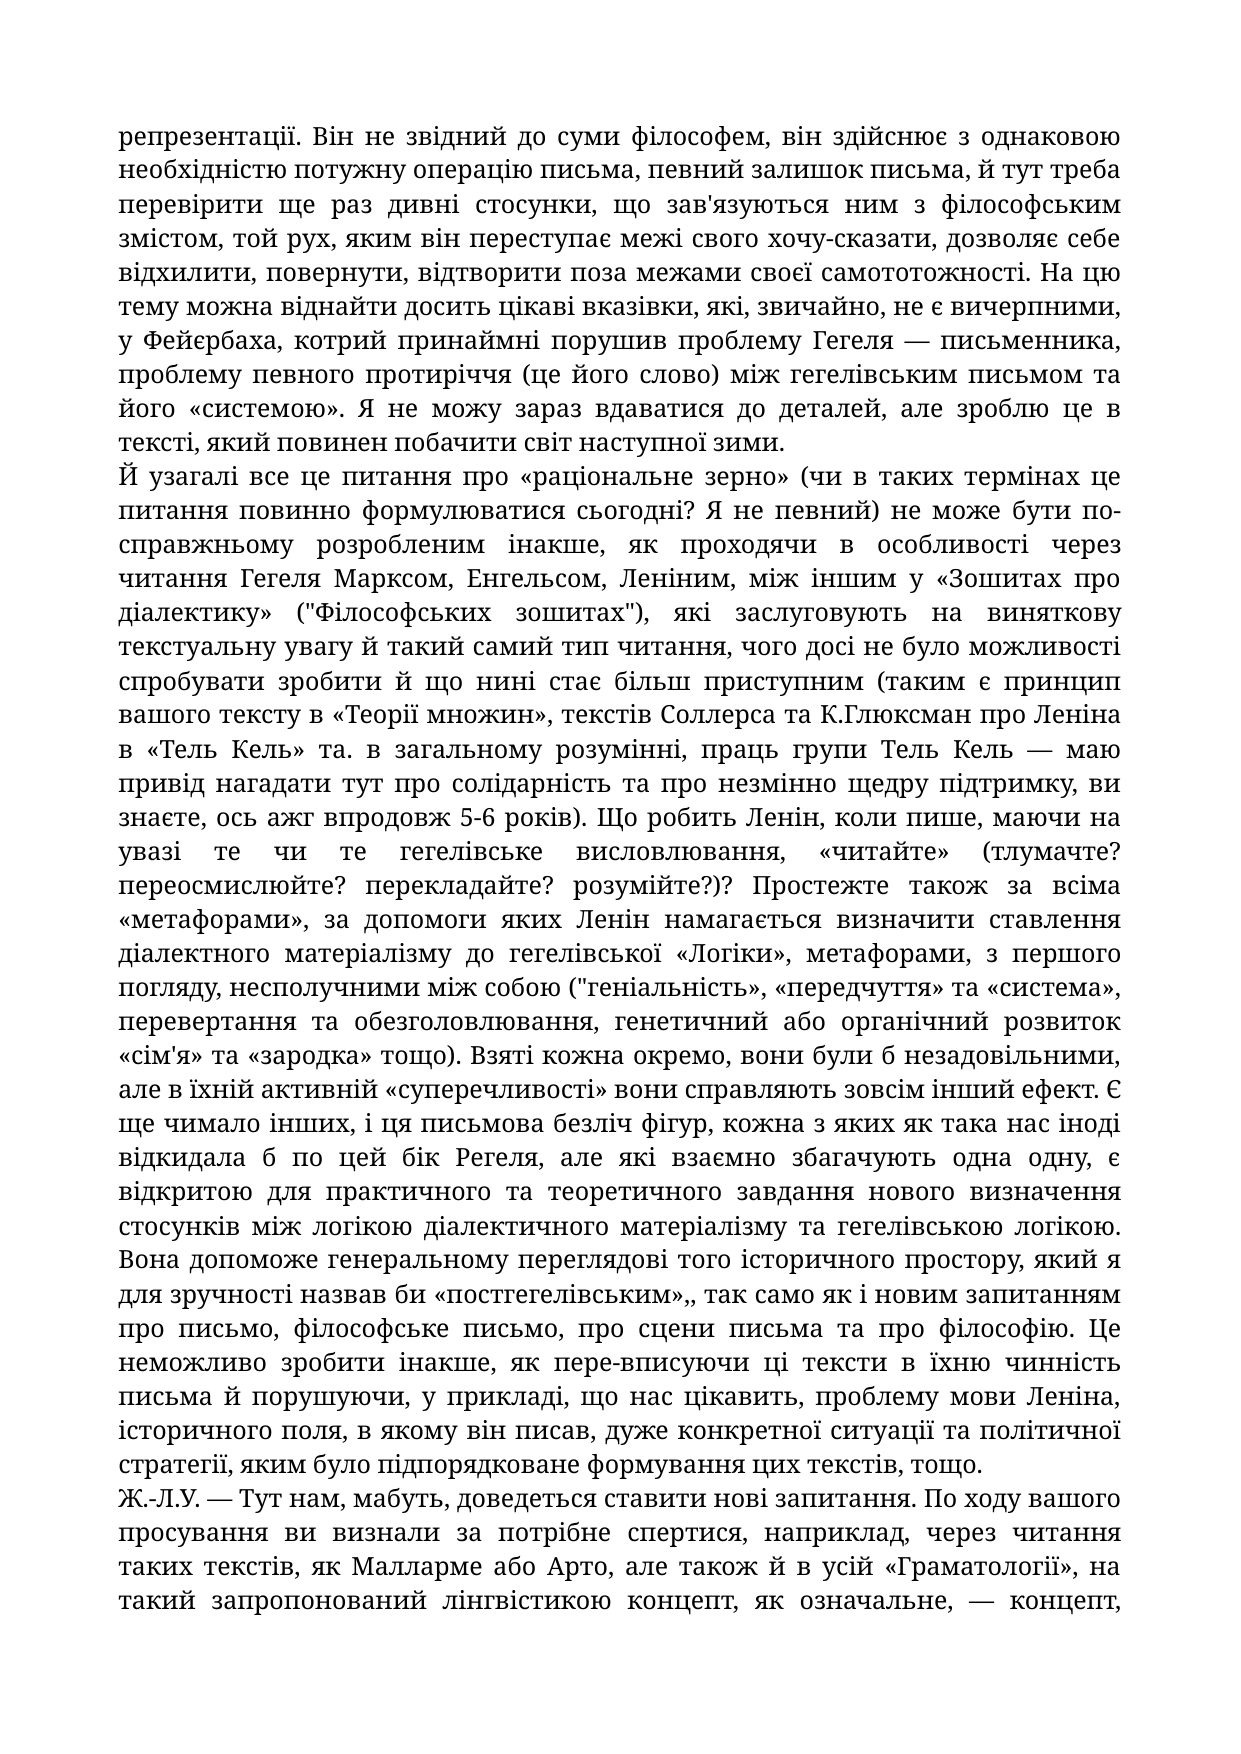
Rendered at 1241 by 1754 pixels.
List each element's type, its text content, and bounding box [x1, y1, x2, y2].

text Ж.-Л.У. — Тут нам, мабуть, доведеться ставити нові запитання. По ходу вашого просування ви визнали за потрібне спертися, наприклад, через читання таких текстів, як Малларме або Арто, але також й в усій «Граматології», на такий запропонований лінгвістикою концепт, як означальне, — концепт, [118, 1481, 1122, 1617]
text репрезентації. Він не звідний до суми філософем, він здійснює з однаковою необхідністю потужну операцію письма, певний залишок письма, й тут треба перевірити ще раз дивні стосунки, що зав'язуються ним з філософським змістом, той рух, яким він переступає межі свого хочу-сказати, дозволяє себе відхилити, повернути, відтворити поза межами своєї самототожності. На цю тему можна віднайти досить цікаві вказівки, які, звичайно, не є вичерпними, у Фейєрбаха, котрий принаймні порушив проблему Гегеля — письменника, проблему певного протиріччя (це його слово) між гегелівським письмом та його «системою». Я не можу зараз вдаватися до деталей, але зроблю це в тексті, який повинен побачити світ наступної зими. [118, 118, 1122, 459]
text Й узагалі все це питання про «раціональне зерно» (чи в таких термінах це питання повинно формулюватися сьогодні? Я не певний) не може бути по-справжньому розробленим інакше, як проходячи в особливості через читання Гегеля Марксом, Енгельсом, Леніним, між іншим у «Зошитах про діалектику» ("Філософських зошитах"), які заслуговують на виняткову текстуальну увагу й такий самий тип читання, чого досі не було можливості спробувати зробити й що нині стає більш приступним (таким є принцип вашого тексту в «Теорії множин», текстів Соллерса та К.Глюксман про Леніна в «Тель Кель» та. в загальному розумінні, праць групи Тель Кель — маю привід нагадати тут про солідарність та про незмінно щедру підтримку, ви знаєте, ось ажг впродовж 5-6 років). Що робить Ленін, коли пише, маючи на увазі те чи те гегелівське висловлювання, «читайте» (тлумачте? переосмислюйте? перекладайте? розумійте?)? Простежте також за всіма «метафорами», за допомоги яких Ленін намагається визначити ставлення діалектного матеріалізму до гегелівської «Логіки», метафорами, з першого погляду, несполучними між собою ("геніальність», «передчуття» та «система», перевертання та обезголовлювання, генетичний або органічний розвиток «сім'я» та «зародка» тощо). Взяті кожна окремо, вони були б незадовільними, але в їхній активній «суперечливості» вони справляють зовсім інший ефект. Є ще чимало інших, і ця письмова безліч фігур, кожна з яких як така нас іноді відкидала б по цей бік Регеля, але які взаємно збагачують одна одну, є відкритою для практичного та теоретичного завдання нового визначення стосунків між логікою діалектичного матеріалізму та гегелівською логікою. Вона допоможе генеральному переглядові того історичного простору, який я для зручності назвав би «постгегелівським»,, так само як і новим запитанням про письмо, філософське письмо, про сцени письма та про філософію. Це неможливо зробити інакше, як пере-вписуючи ці тексти в їхню чинність письма й порушуючи, у прикладі, що нас цікавить, проблему мови Леніна, історичного поля, в якому він писав, дуже конкретної ситуації та політичної стратегії, яким було підпорядковане формування цих текстів, тощо. [118, 459, 1122, 1481]
